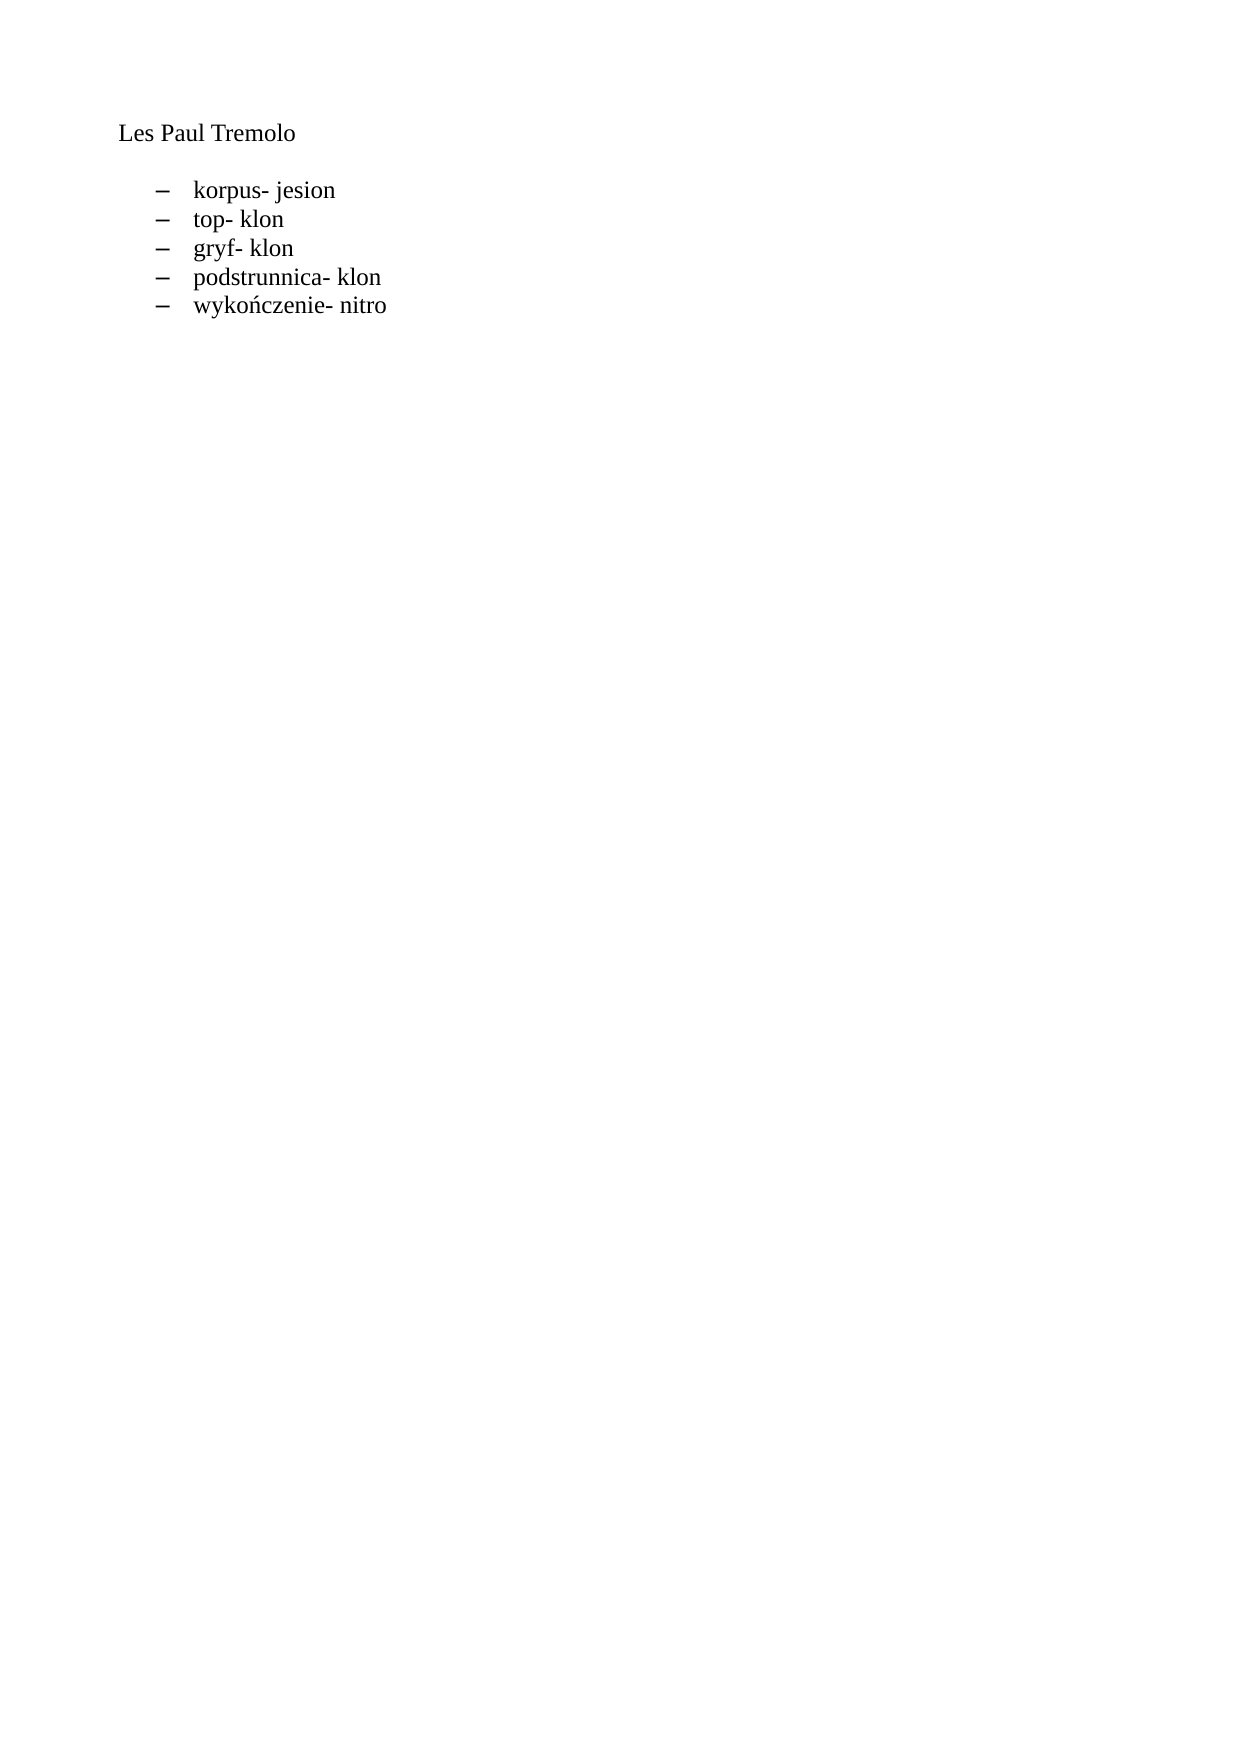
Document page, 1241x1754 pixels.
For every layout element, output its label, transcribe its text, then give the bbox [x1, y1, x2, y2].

list top- klon [156, 204, 1122, 233]
list podstrunnica- klon [156, 262, 1122, 291]
list wykończenie- nitro [156, 291, 1122, 319]
list korpus- jesion [156, 176, 1122, 204]
text Les Paul Tremolo [118, 118, 1122, 147]
list gryf- klon [156, 233, 1122, 262]
